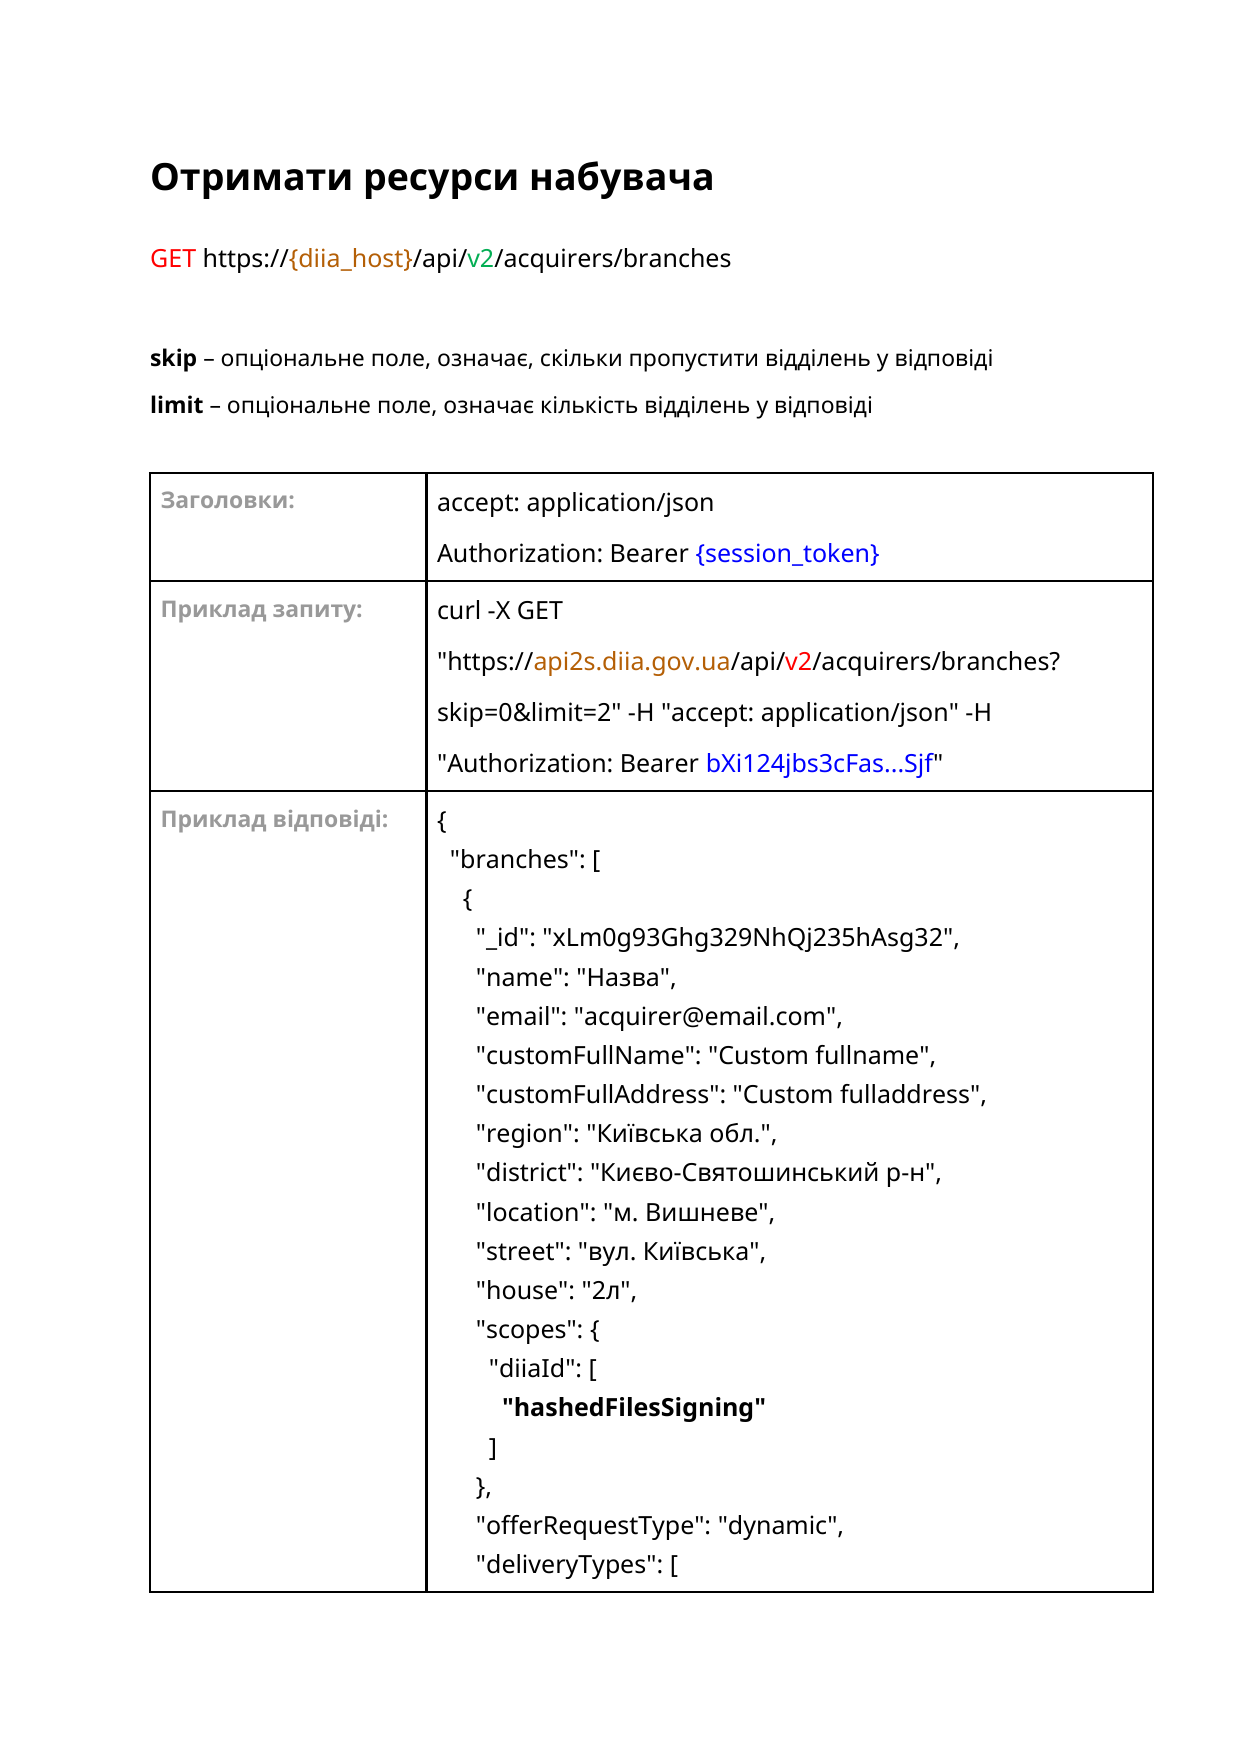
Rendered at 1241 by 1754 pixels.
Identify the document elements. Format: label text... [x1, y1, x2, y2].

subtitle Отримати ресурси набувача [150, 150, 1094, 201]
table_header accept: application/json Authorization: Bearer {session_token} [428, 474, 1152, 580]
text GET https://{diia_host}/api/v2/acquirers/branches [150, 240, 1094, 274]
table_cell { "branches": [ { "_id": "xLm0g93Ghg329NhQj235hAsg32", "name": "Назва", "email": "acquirer@email.com", "customFullName": "Custom fullname", "customFullAddress": "Custom fulladdress", "region": "Київська обл.", "district": "Києво-Святошинський р-н", "location": "м. Вишневе", "street": "вул. Київська", "house": "2л", "scopes": { "diiaId": [ "hashedFilesSigning" ] }, "offerRequestType": "dynamic", "deliveryTypes": [ [428, 792, 1152, 1591]
table_cell Приклад відповіді: [151, 792, 425, 1591]
table_cell curl -X GET "https://api2s.diia.gov.ua/api/v2/acquirers/branches?skip=0&limit=2" -H "accept: application/json" -H "Authorization: Bearer bXi124jbs3cFas...Sjf" [428, 582, 1152, 790]
table_header Заголовки: [151, 474, 425, 580]
text skip – опціональне поле, означає, скільки пропустити відділень у відповіді [150, 342, 1094, 373]
table_cell Приклад запиту: [151, 582, 425, 790]
text limit – опціональне поле, означає кількість відділень у відповіді [150, 389, 1094, 420]
